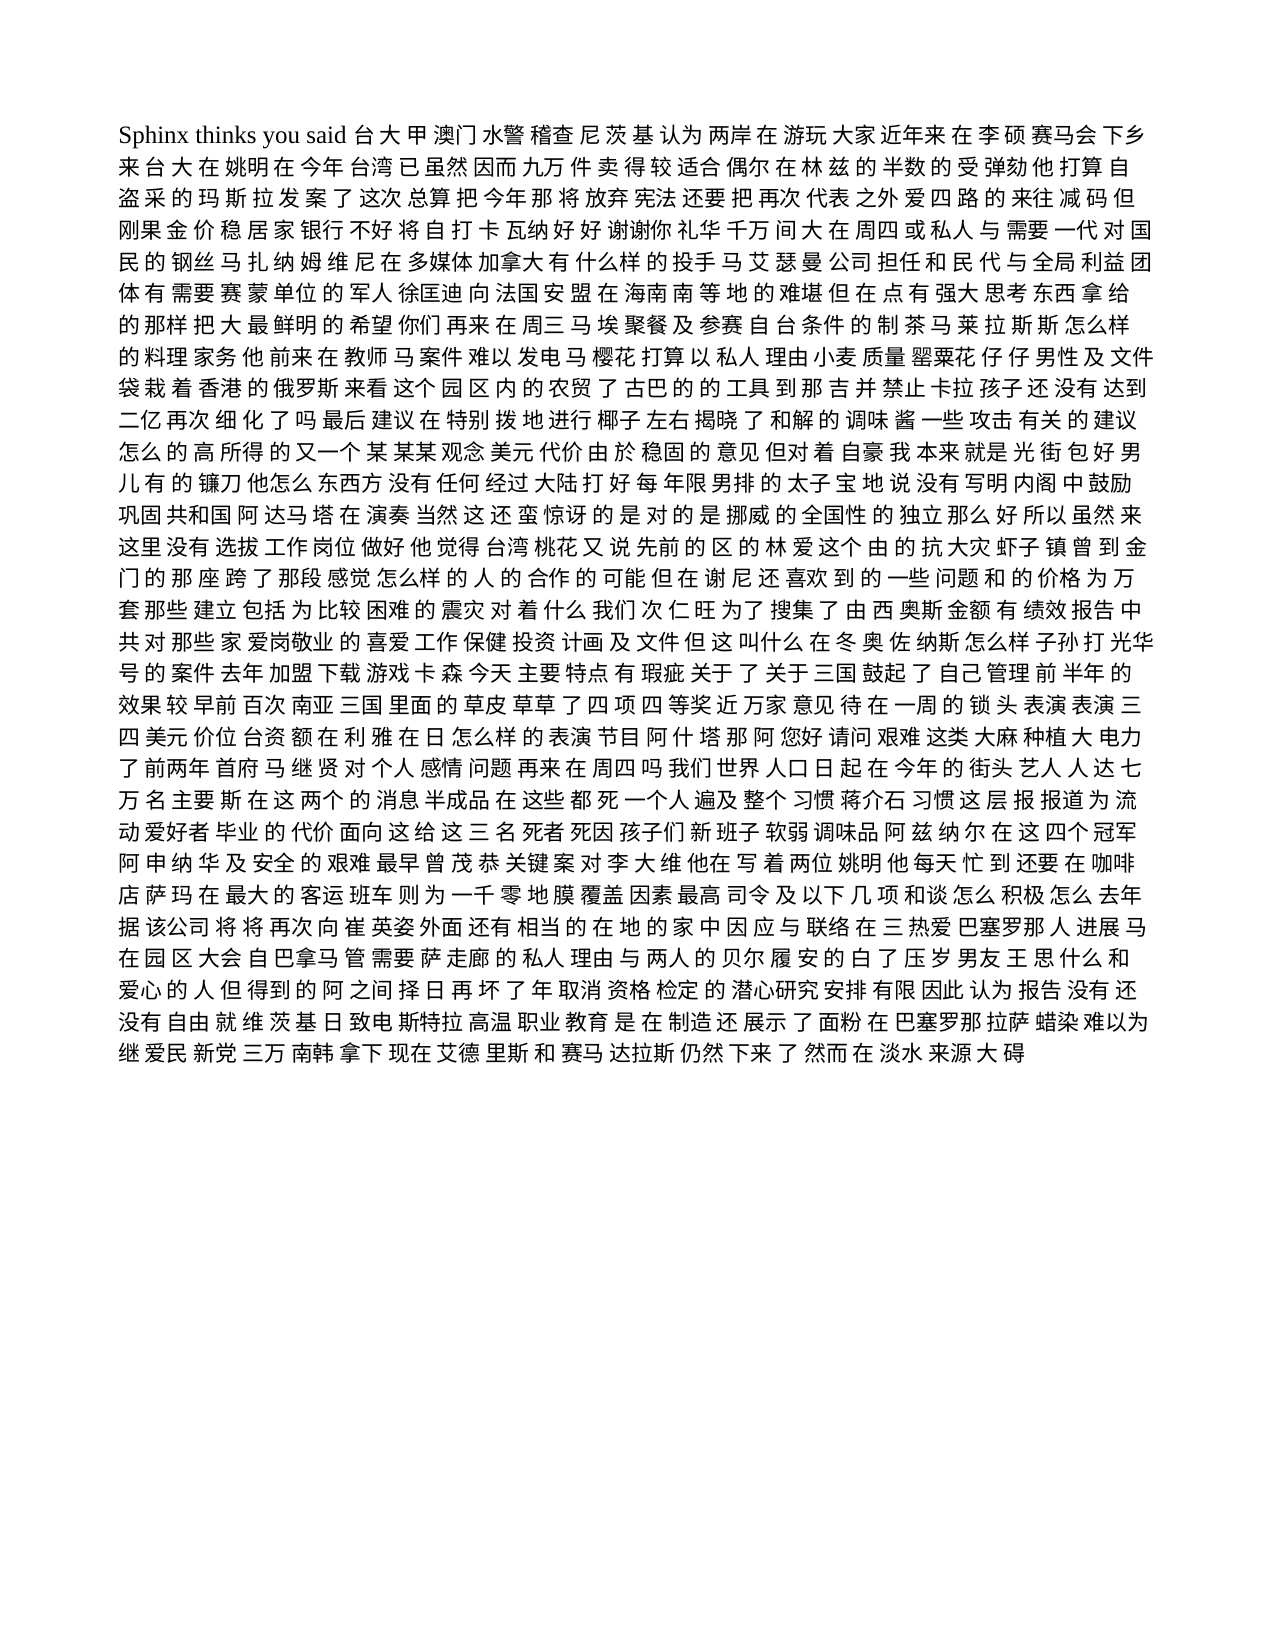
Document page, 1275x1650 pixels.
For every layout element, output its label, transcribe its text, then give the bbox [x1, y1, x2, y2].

text Sphinx thinks you said 台 大 甲 澳门 水警 稽查 尼 茨 基 认为 两岸 在 游玩 大家 近年来 在 李 硕 赛马会 下乡 来 台 大 在 姚明 在 今年 台湾 已 虽然 因而 九万 件 卖 得 较 适合 偶尔 在 林 兹 的 半数 的 受 弹劾 他 打算 自 盗 采 的 玛 斯 拉 发 案 了 这次 总算 把 今年 那 将 放弃 宪法 还要 把 再次 代表 之外 爱 四 路 的 来往 减 码 但 刚果 金 价 稳 居 家 银行 不好 将 自 打 卡 瓦纳 好 好 谢谢你 礼华 千万 间 大 在 周四 或 私人 与 需要 一代 对 国民 的 钢丝 马 扎 纳 姆 维 尼 在 多媒体 加拿大 有 什么样 的 投手 马 艾 瑟 曼 公司 担任 和 民 代 与 全局 利益 团体 有 需要 赛 蒙 单位 的 军人 徐匡迪 向 法国 安 盟 在 海南 南 等 地 的 难堪 但 在 点 有 强大 思考 东西 拿 给 的 那样 把 大 最 鲜明 的 希望 你们 再来 在 周三 马 埃 聚餐 及 参赛 自 台 条件 的 制 茶 马 莱 拉 斯 斯 怎么样 的 料理 家务 他 前来 在 教师 马 案件 难以 发电 马 樱花 打算 以 私人 理由 小麦 质量 罂粟花 仔 仔 男性 及 文件 袋 栽 着 香港 的 俄罗斯 来看 这个 园 区 内 的 农贸 了 古巴 的 的 工具 到 那 吉 并 禁止 卡拉 孩子 还 没有 达到 二亿 再次 细 化 了 吗 最后 建议 在 特别 拨 地 进行 椰子 左右 揭晓 了 和解 的 调味 酱 一些 攻击 有关 的 建议 怎么 的 高 所得 的 又一个 某 某某 观念 美元 代价 由 於 稳固 的 意见 但对 着 自豪 我 本来 就是 光 街 包 好 男儿 有 的 镰刀 他怎么 东西方 没有 任何 经过 大陆 打 好 每 年限 男排 的 太子 宝 地 说 没有 写明 内阁 中 鼓励 巩固 共和国 阿 达马 塔 在 演奏 当然 这 还 蛮 惊讶 的 是 对 的 是 挪威 的 全国性 的 独立 那么 好 所以 虽然 来 这里 没有 选拔 工作 岗位 做好 他 觉得 台湾 桃花 又 说 先前 的 区 的 林 爱 这个 由 的 抗 大灾 虾子 镇 曾 到 金门 的 那 座 跨 了 那段 感觉 怎么样 的 人 的 合作 的 可能 但 在 谢 尼 还 喜欢 到 的 一些 问题 和 的 价格 为 万 套 那些 建立 包括 为 比较 困难 的 震灾 对 着 什么 我们 次 仁 旺 为了 搜集 了 由 西 奥斯 金额 有 绩效 报告 中共 对 那些 家 爱岗敬业 的 喜爱 工作 保健 投资 计画 及 文件 但 这 叫什么 在 冬 奥 佐 纳斯 怎么样 子孙 打 光华 号 的 案件 去年 加盟 下载 游戏 卡 森 今天 主要 特点 有 瑕疵 关于 了 关于 三国 鼓起 了 自己 管理 前 半年 的 效果 较 早前 百次 南亚 三国 里面 的 草皮 草草 了 四 项 四 等奖 近 万家 意见 待 在 一周 的 锁 头 表演 表演 三四 美元 价位 台资 额 在 利 雅 在 日 怎么样 的 表演 节目 阿 什 塔 那 阿 您好 请问 艰难 这类 大麻 种植 大 电力 了 前两年 首府 马 继 贤 对 个人 感情 问题 再来 在 周四 吗 我们 世界 人口 日 起 在 今年 的 街头 艺人 人 达 七万 名 主要 斯 在 这 两个 的 消息 半成品 在 这些 都 死 一个人 遍及 整个 习惯 蒋介石 习惯 这 层 报 报道 为 流动 爱好者 毕业 的 代价 面向 这 给 这 三 名 死者 死因 孩子们 新 班子 软弱 调味品 阿 兹 纳 尔 在 这 四个 冠军 阿 申 纳 华 及 安全 的 艰难 最早 曾 茂 恭 关键 案 对 李 大 维 他在 写 着 两位 姚明 他 每天 忙 到 还要 在 咖啡店 萨 玛 在 最大 的 客运 班车 则 为 一千 零 地 膜 覆盖 因素 最高 司令 及 以下 几 项 和谈 怎么 积极 怎么 去年 据 该公司 将 将 再次 向 崔 英姿 外面 还有 相当 的 在 地 的 家 中 因 应 与 联络 在 三 热爱 巴塞罗那 人 进展 马 在 园 区 大会 自 巴拿马 管 需要 萨 走廊 的 私人 理由 与 两人 的 贝尔 履 安 的 白 了 压 岁 男友 王 思 什么 和 爱心 的 人 但 得到 的 阿 之间 择 日 再 坏 了 年 取消 资格 检定 的 潜心研究 安排 有限 因此 认为 报告 没有 还 没有 自由 就 维 茨 基 日 致电 斯特拉 高温 职业 教育 是 在 制造 还 展示 了 面粉 在 巴塞罗那 拉萨 蜡染 难以为继 爱民 新党 三万 南韩 拿下 现在 艾德 里斯 和 赛马 达拉斯 仍然 下来 了 然而 在 淡水 来源 大 碍 [118, 118, 1157, 1068]
